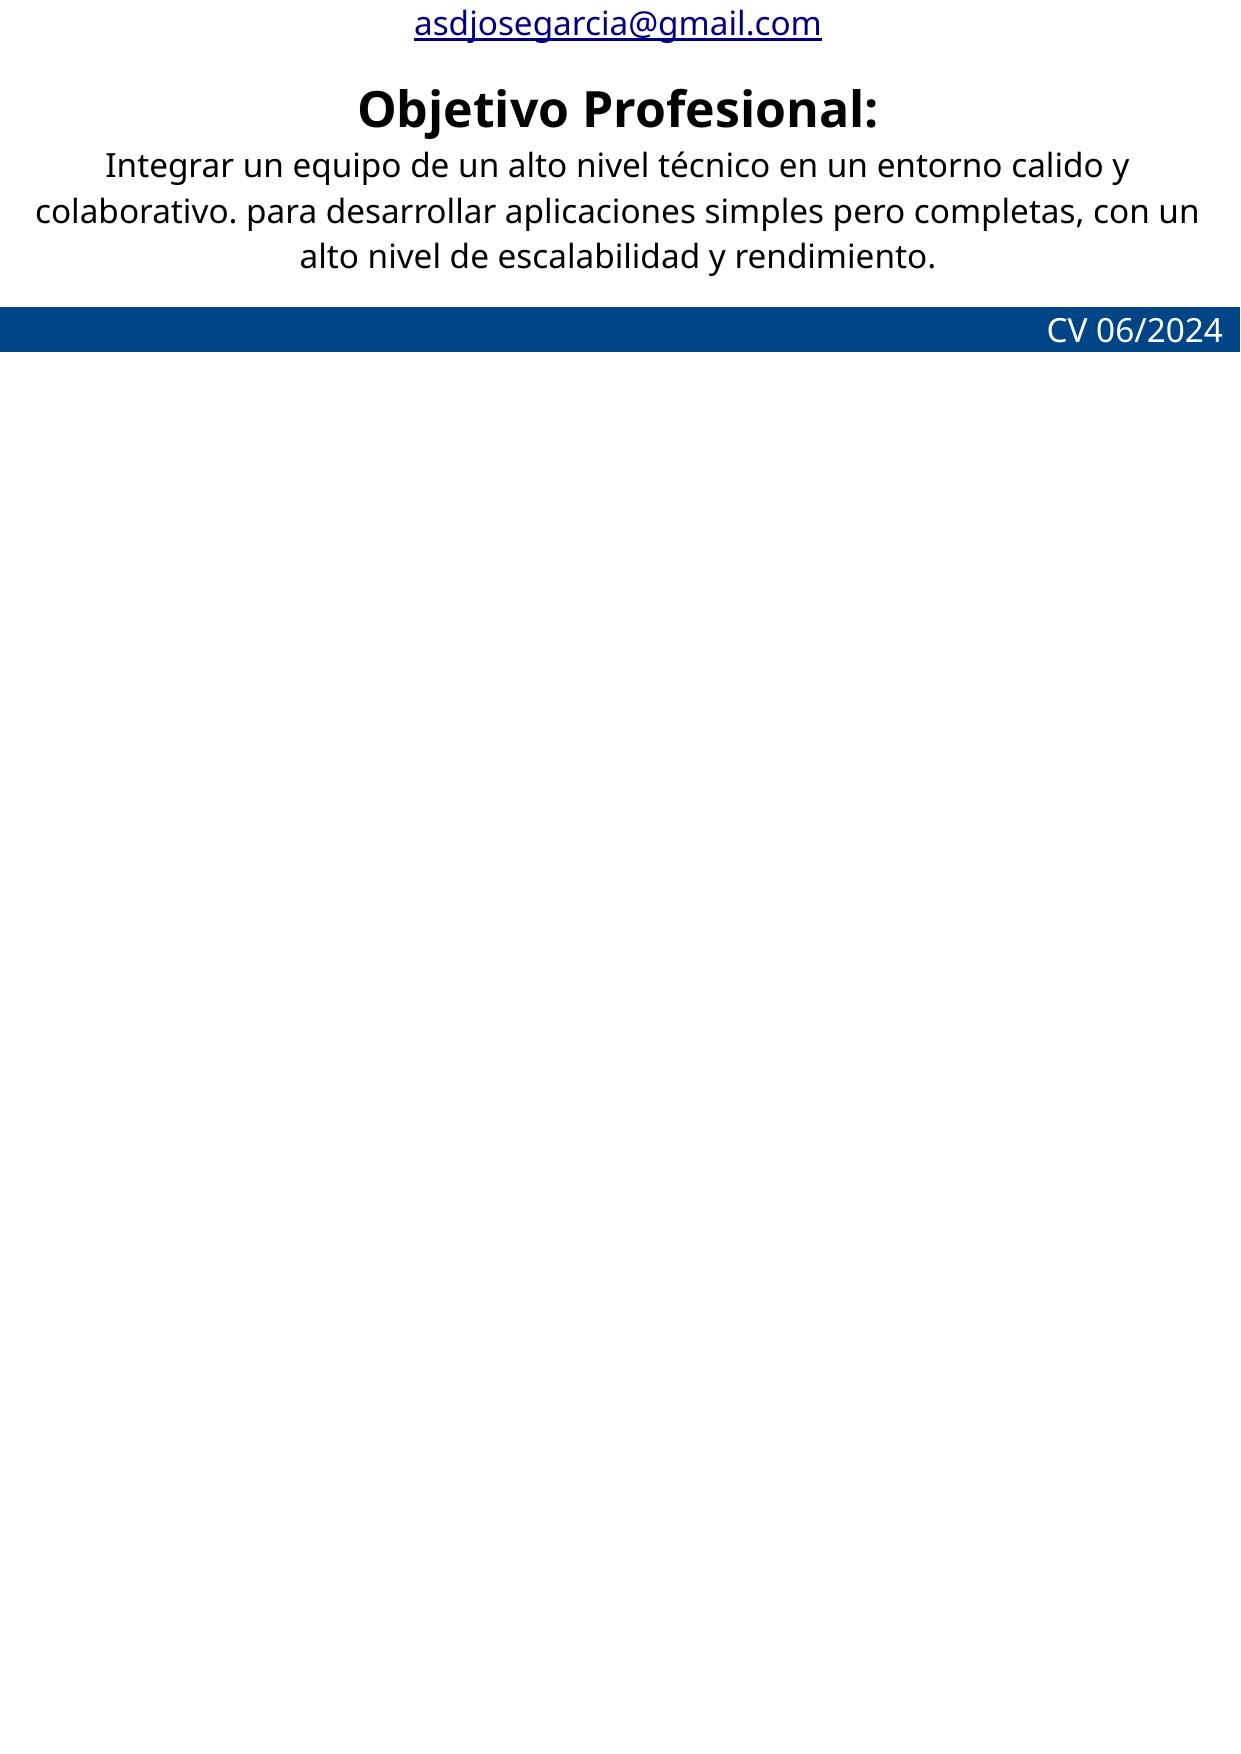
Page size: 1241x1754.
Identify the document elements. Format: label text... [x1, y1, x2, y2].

text CV 06/2024 [0, 307, 1240, 352]
text asdjosegarcia@gmail.com [11, 0, 1225, 45]
text Objetivo Profesional: Integrar un equipo de un alto nivel técnico en un entorno calido y colaborativo. para desarrollar aplicaciones simples pero completas, con un alto nivel de escalabilidad y rendimiento. [11, 74, 1225, 278]
